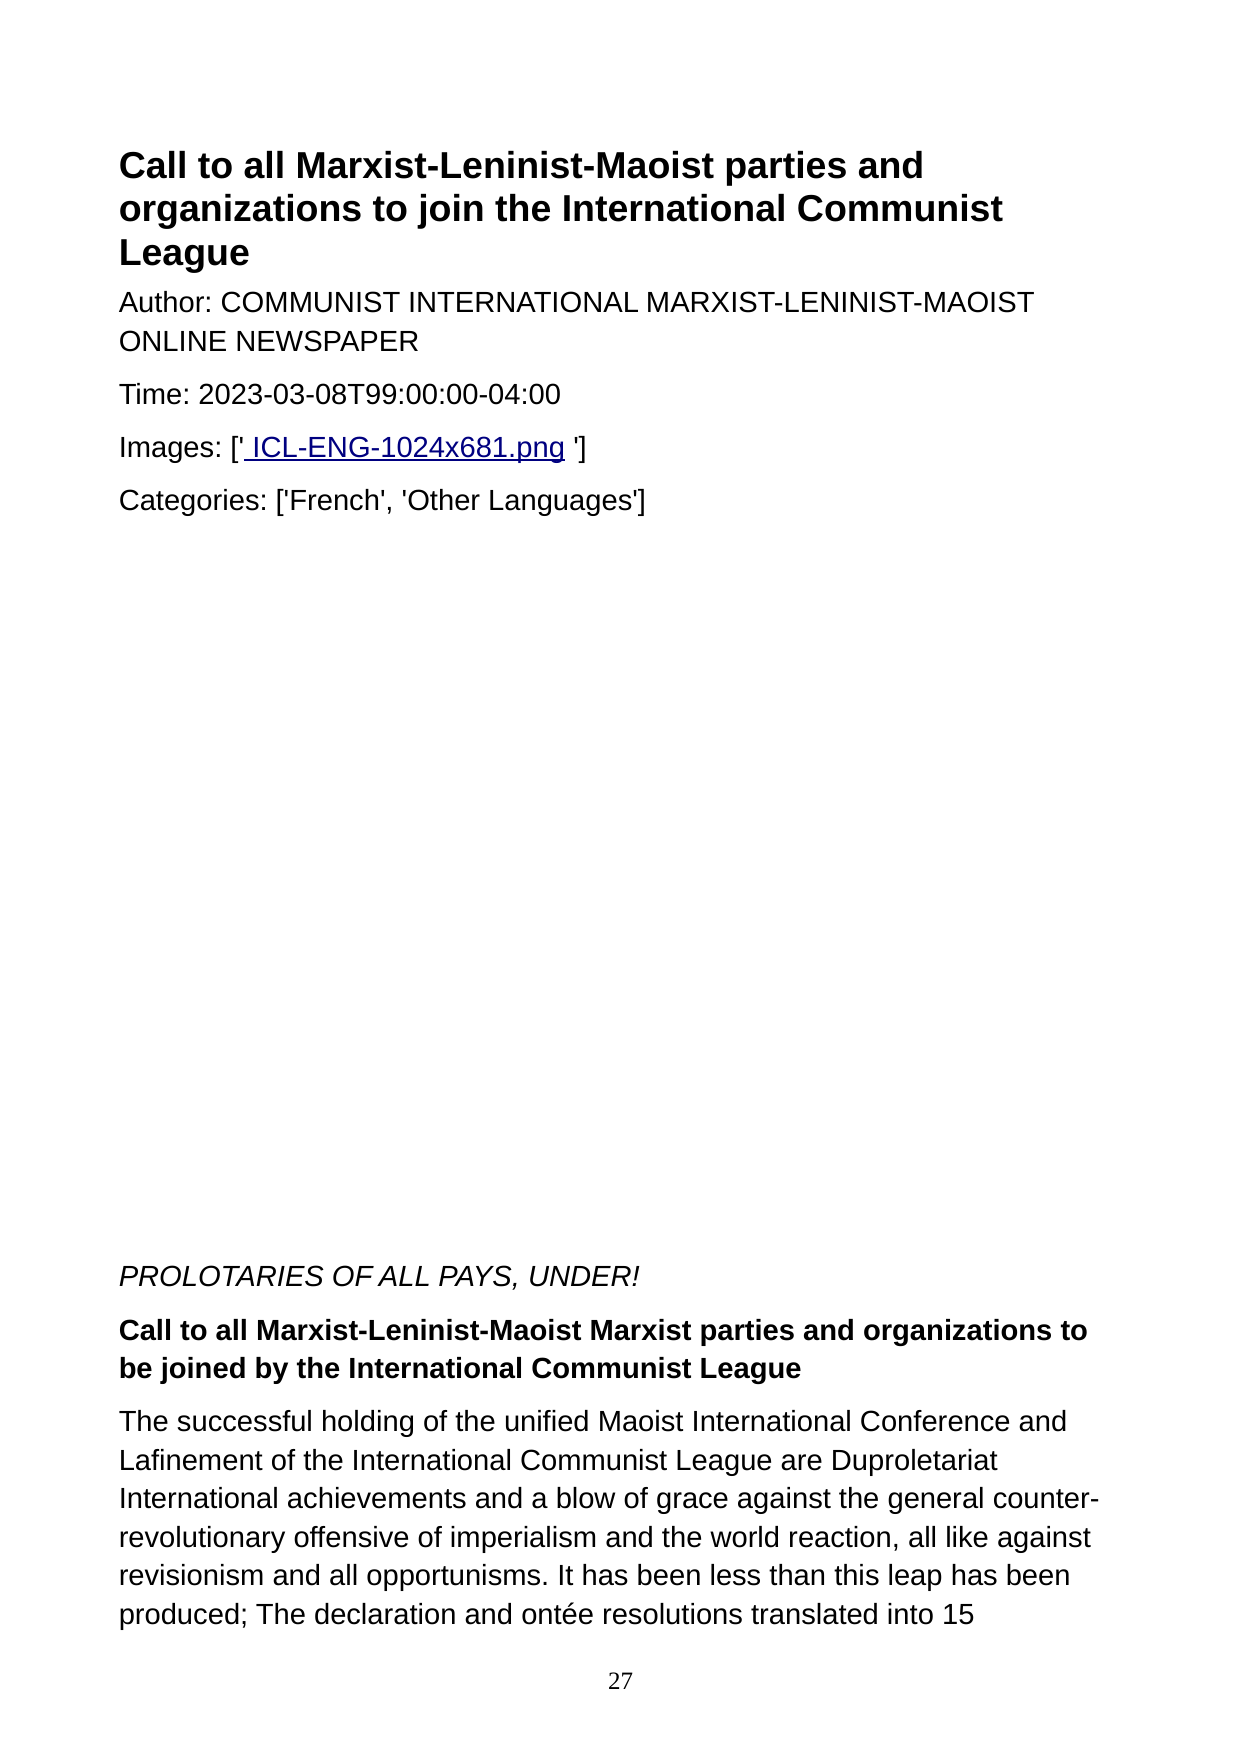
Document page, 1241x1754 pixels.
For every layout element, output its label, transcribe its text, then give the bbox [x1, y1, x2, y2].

text Time: 2023-03-08T99:00:00-04:00 [118, 377, 1122, 411]
text Images: [' ICL-ENG-1024x681.png '] [118, 430, 1122, 464]
text PROLOTARIES OF ALL PAYS, UNDER! [118, 536, 1122, 1293]
text The successful holding of the unified Maoist International Conference and Lafinement of the International Communist League are Duproletariat International achievements and a blow of grace against the general counter-revolutionary offensive of imperialism and the world reaction, all like against revisionism and all opportunisms. It has been less than this leap has been produced; The declaration and ontée resolutions translated into 15 [118, 1404, 1122, 1631]
text Categories: ['French', 'Other Languages'] [118, 483, 1122, 517]
text Call to all Marxist-Leninist-Maoist Marxist parties and organizations to be joined by the International Communist League [118, 1313, 1122, 1385]
text Author: COMMUNIST INTERNATIONAL MARXIST-LENINIST-MAOIST ONLINE NEWSPAPER [118, 285, 1122, 357]
subtitle Call to all Marxist-Leninist-Maoist parties and organizations to join the International Communist League [118, 143, 1122, 273]
